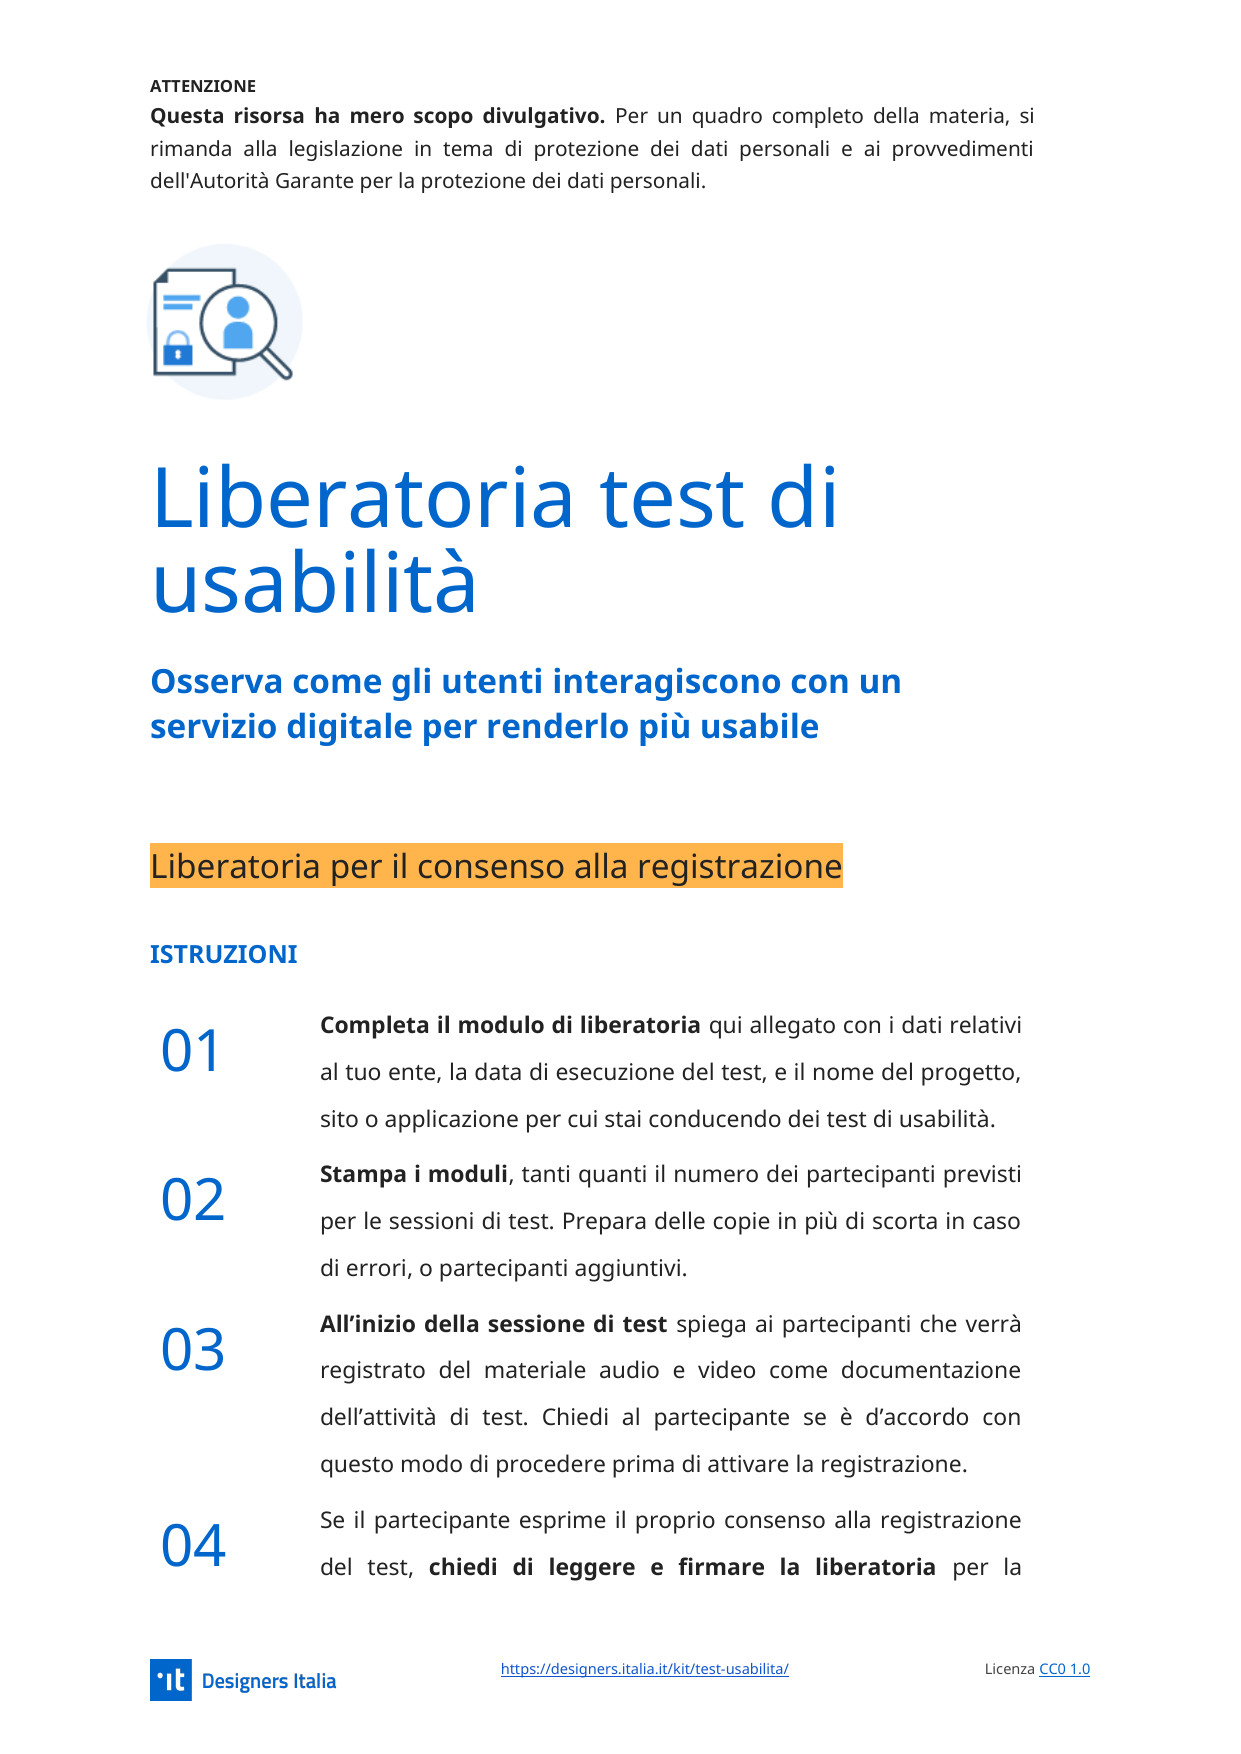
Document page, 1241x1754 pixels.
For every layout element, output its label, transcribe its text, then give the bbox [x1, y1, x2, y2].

table_cell 03 [151, 1297, 308, 1491]
subtitle ISTRUZIONI [150, 936, 1035, 970]
table_cell Stampa i moduli, tanti quanti il numero dei partecipanti previsti per le sessioni di test. Prepara delle copie in più di scorta in caso di errori, o partecipanti aggiuntivi. [310, 1148, 1086, 1295]
title Liberatoria test di usabilità [150, 230, 1035, 637]
subtitle Osserva come gli utenti interagiscono con un servizio digitale per renderlo più usabile [150, 658, 1035, 749]
table_cell Se il partecipante esprime il proprio consenso alla registrazione del test, chiedi di leggere e firmare la liberatoria per la [310, 1493, 1086, 1594]
subtitle Liberatoria per il consenso alla registrazione [150, 842, 1035, 888]
picture [150, 1659, 347, 1701]
picture [137, 233, 315, 411]
table_header Completa il modulo di liberatoria qui allegato con i dati relativi al tuo ente, la data di esecuzione del test, e il nome del progetto, sito o applicazione per cui stai conducendo dei test di usabilità. [310, 998, 1086, 1146]
table_header 01 [151, 998, 308, 1146]
table_cell 04 [151, 1493, 308, 1594]
table_cell All’inizio della sessione di test spiega ai partecipanti che verrà registrato del materiale audio e video come documentazione dell’attività di test. Chiedi al partecipante se è d’accordo con questo modo di procedere prima di attivare la registrazione. [310, 1297, 1086, 1491]
table_cell 02 [151, 1148, 308, 1295]
